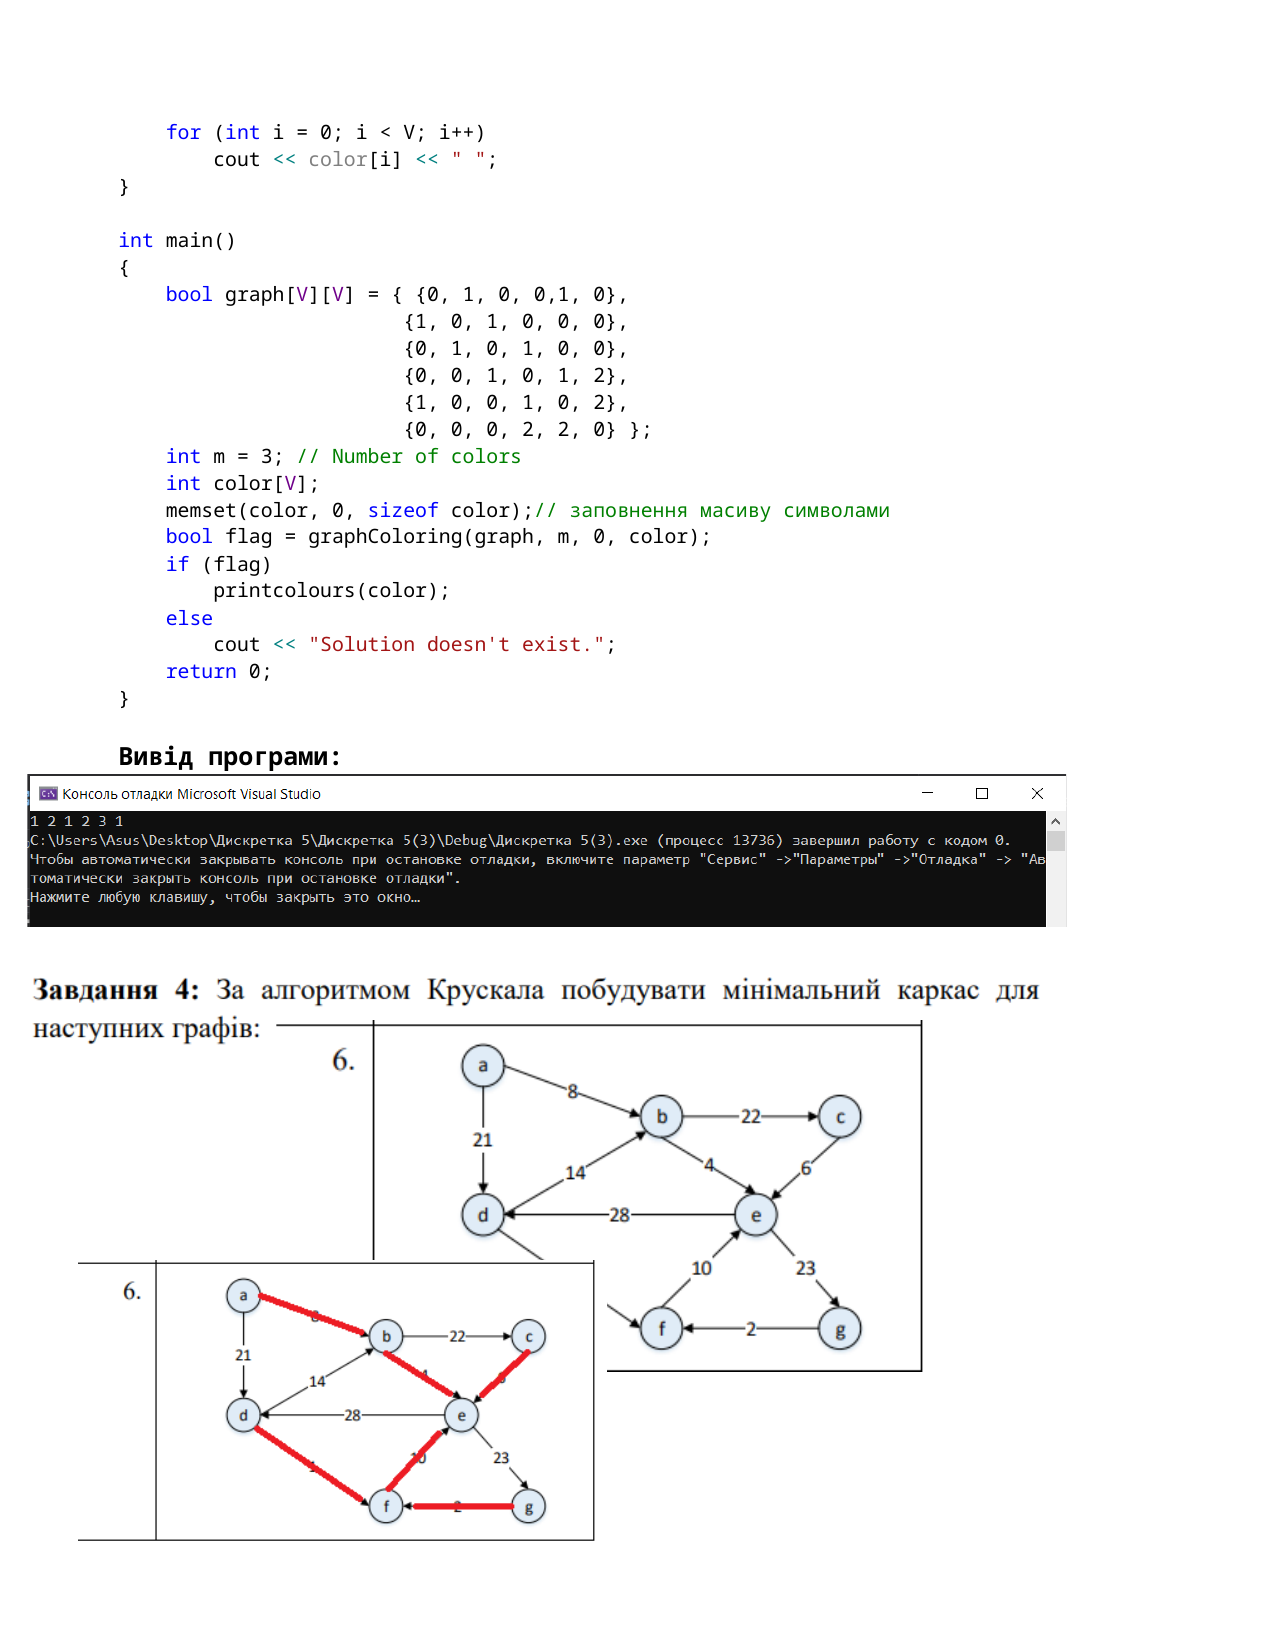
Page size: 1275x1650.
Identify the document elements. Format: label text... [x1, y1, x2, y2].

text {0, 1, 0, 1, 0, 0}, [118, 334, 1157, 361]
text int main() [118, 226, 1157, 253]
text int color[V]; [118, 469, 1157, 496]
text {0, 0, 1, 0, 1, 2}, [118, 361, 1157, 388]
text memset(color, 0, sizeof color);// заповнення масиву символами [118, 496, 1157, 523]
text else [118, 604, 1157, 631]
text bool graph[V][V] = { {0, 1, 0, 0,1, 0}, [118, 280, 1157, 307]
picture [20, 966, 1060, 1650]
text Вивід програми: [118, 739, 1157, 773]
picture [27, 774, 1067, 927]
text bool flag = graphColoring(graph, m, 0, color); [118, 523, 1157, 550]
text } [118, 685, 1157, 712]
text {0, 0, 0, 2, 2, 0} }; [118, 415, 1157, 442]
text for (int i = 0; i < V; i++) [118, 118, 1157, 145]
text return 0; [118, 658, 1157, 685]
text cout << color[i] << " "; [118, 145, 1157, 172]
text {1, 0, 1, 0, 0, 0}, [118, 307, 1157, 334]
text { [118, 253, 1157, 280]
text printcolours(color); [118, 577, 1157, 604]
text if (flag) [118, 550, 1157, 577]
text {1, 0, 0, 1, 0, 2}, [118, 388, 1157, 415]
text } [118, 172, 1157, 199]
text cout << "Solution doesn't exist."; [118, 631, 1157, 658]
text int m = 3; // Number of colors [118, 442, 1157, 469]
